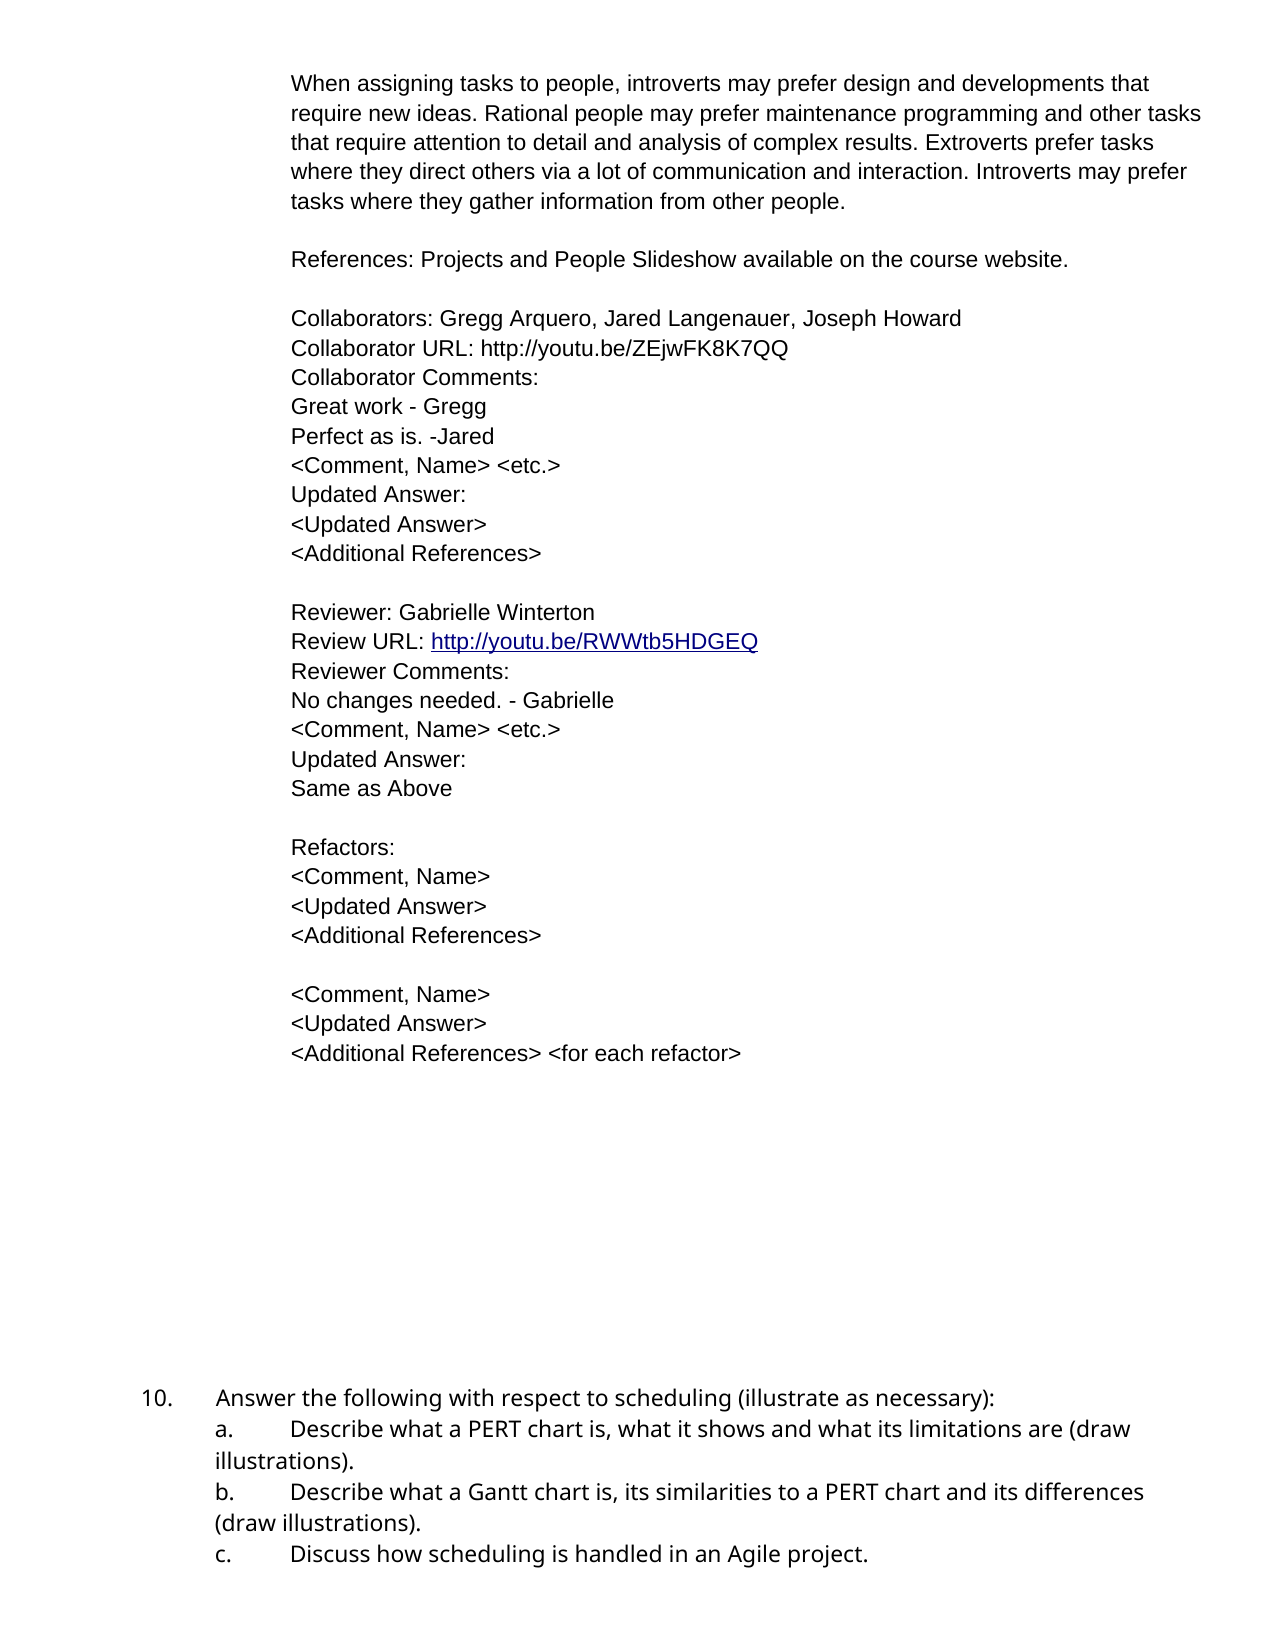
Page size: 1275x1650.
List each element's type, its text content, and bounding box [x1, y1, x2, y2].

text <Additional References> [291, 923, 1204, 948]
text References: Projects and People Slideshow available on the course website. [291, 247, 1204, 273]
text a. Describe what a PERT chart is, what it shows and what its limitations are (draw illustrations). [214, 1413, 1204, 1476]
text Review URL: http://youtu.be/RWWtb5HDGEQ [291, 629, 1204, 654]
text Refactors: [291, 834, 1204, 860]
text <Additional References> [291, 541, 1204, 566]
text <Updated Answer> [291, 511, 1204, 537]
text Updated Answer: [291, 482, 1204, 508]
text Reviewer: Gabrielle Winterton [291, 599, 1204, 625]
text <Comment, Name> [291, 981, 1204, 1007]
text c. Discuss how scheduling is handled in an Agile project. [214, 1538, 1204, 1569]
text Reviewer Comments: [291, 658, 1204, 684]
text <Updated Answer> [291, 893, 1204, 919]
text Collaborators: Gregg Arquero, Jared Langenauer, Joseph Howard [291, 306, 1204, 331]
text When assigning tasks to people, introverts may prefer design and developments that require new ideas. Rational people may prefer maintenance programming and other tasks that require attention to detail and analysis of complex results. Extroverts prefer tasks where they direct others via a lot of communication and interaction. Introverts may prefer tasks where they gather information from other people. [291, 71, 1204, 214]
text <Updated Answer> [291, 1011, 1204, 1036]
text <Comment, Name> <etc.> [291, 717, 1204, 743]
text b. Describe what a Gantt chart is, its similarities to a PERT chart and its differences (draw illustrations). [214, 1476, 1204, 1538]
text <Comment, Name> [291, 864, 1204, 889]
text <Additional References> <for each refactor> [291, 1040, 1204, 1066]
text <Comment, Name> <etc.> [291, 453, 1204, 478]
text Perfect as is. -Jared [291, 423, 1204, 449]
text Collaborator Comments: [291, 364, 1204, 390]
text Collaborator URL: http://youtu.be/ZEjwFK8K7QQ [291, 335, 1204, 361]
text No changes needed. - Gabrielle [291, 688, 1204, 713]
text Updated Answer: [291, 746, 1204, 772]
text Same as Above [291, 776, 1204, 801]
text Great work - Gregg [291, 394, 1204, 419]
text 10. Answer the following with respect to scheduling (illustrate as necessary): [141, 1382, 1204, 1413]
